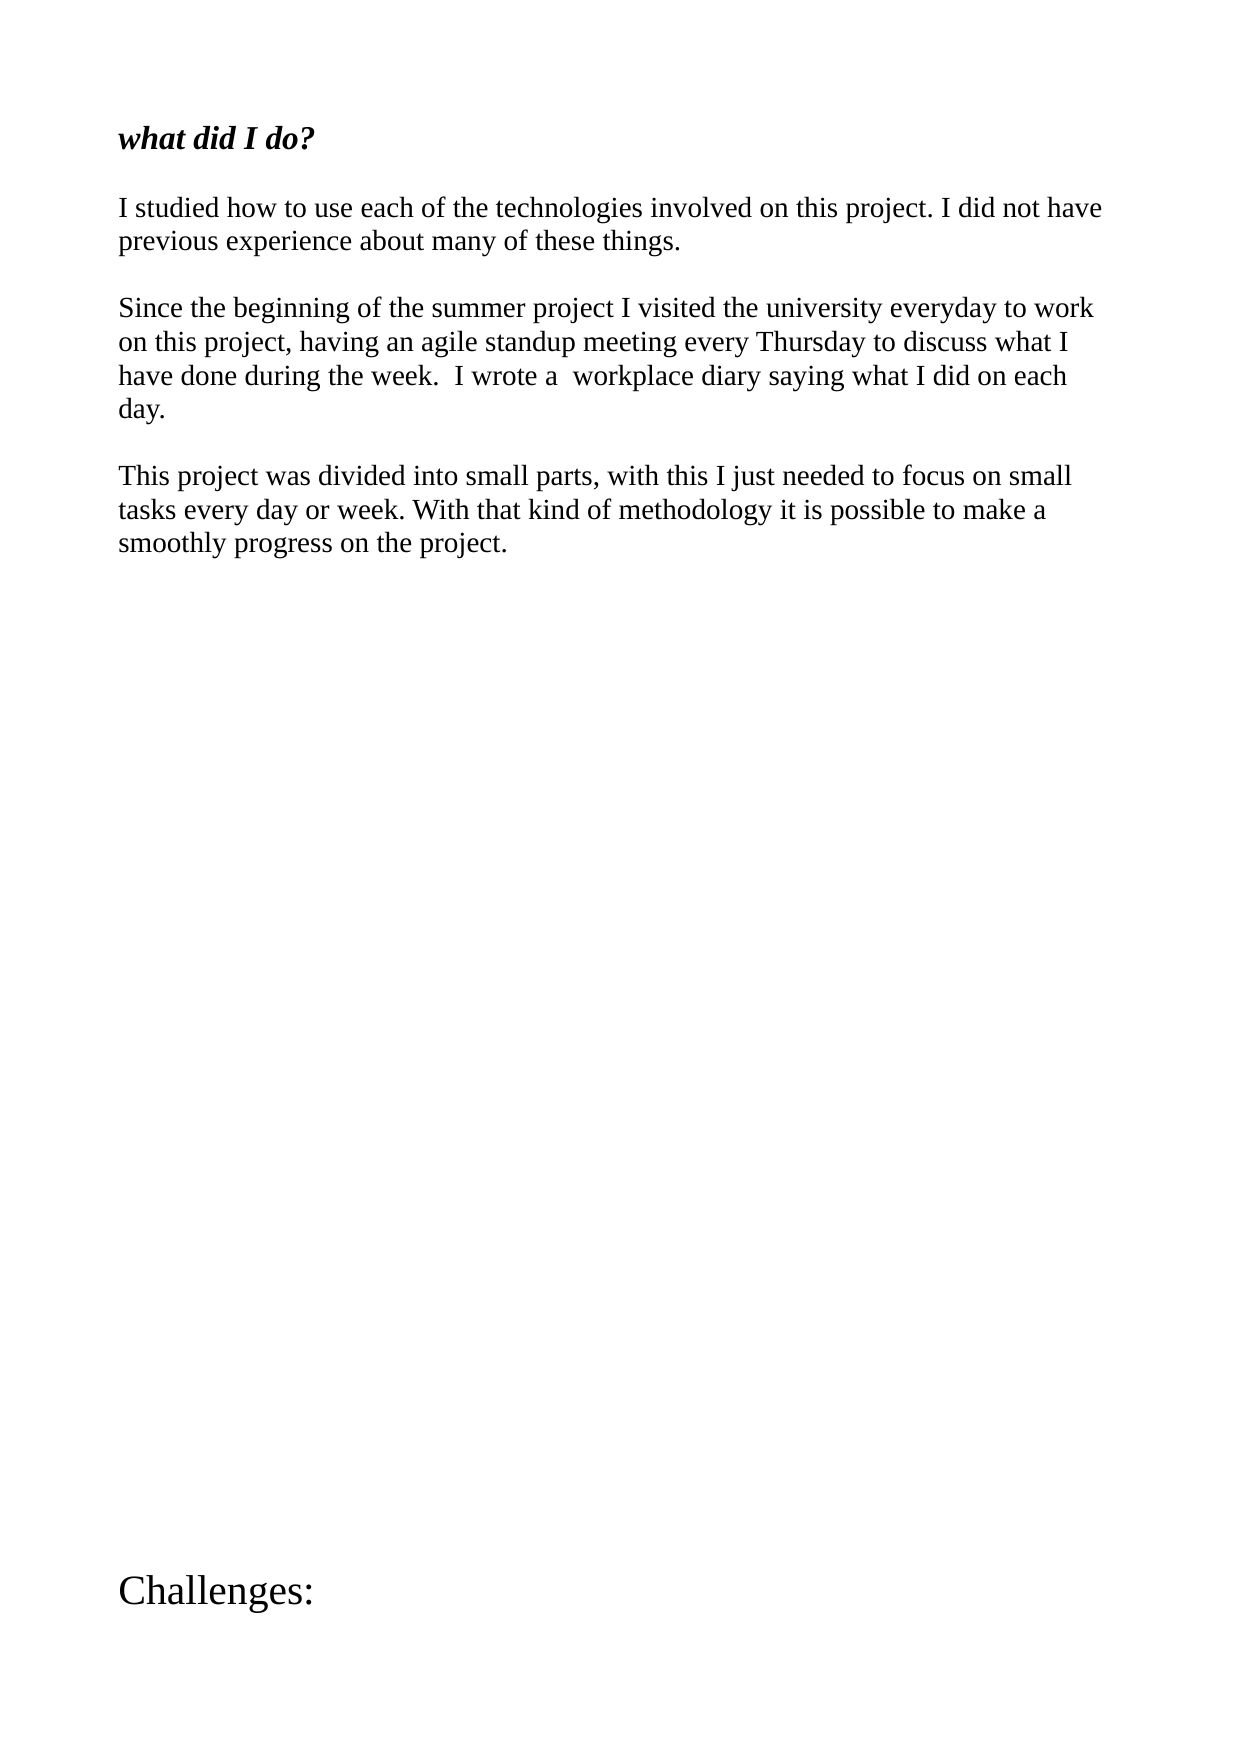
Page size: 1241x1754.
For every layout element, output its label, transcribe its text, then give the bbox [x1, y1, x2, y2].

text I studied how to use each of the technologies involved on this project. I did not have previous experience about many of these things. [118, 190, 1122, 257]
text This project was divided into small parts, with this I just needed to focus on small tasks every day or week. With that kind of methodology it is possible to make a smoothly progress on the project. [118, 458, 1122, 559]
text Challenges: [118, 1565, 1122, 1613]
text what did I do? [118, 118, 1122, 156]
text Since the beginning of the summer project I visited the university everyday to work on this project, having an agile standup meeting every Thursday to discuss what I have done during the week. I wrote a workplace diary saying what I did on each day. [118, 291, 1122, 425]
